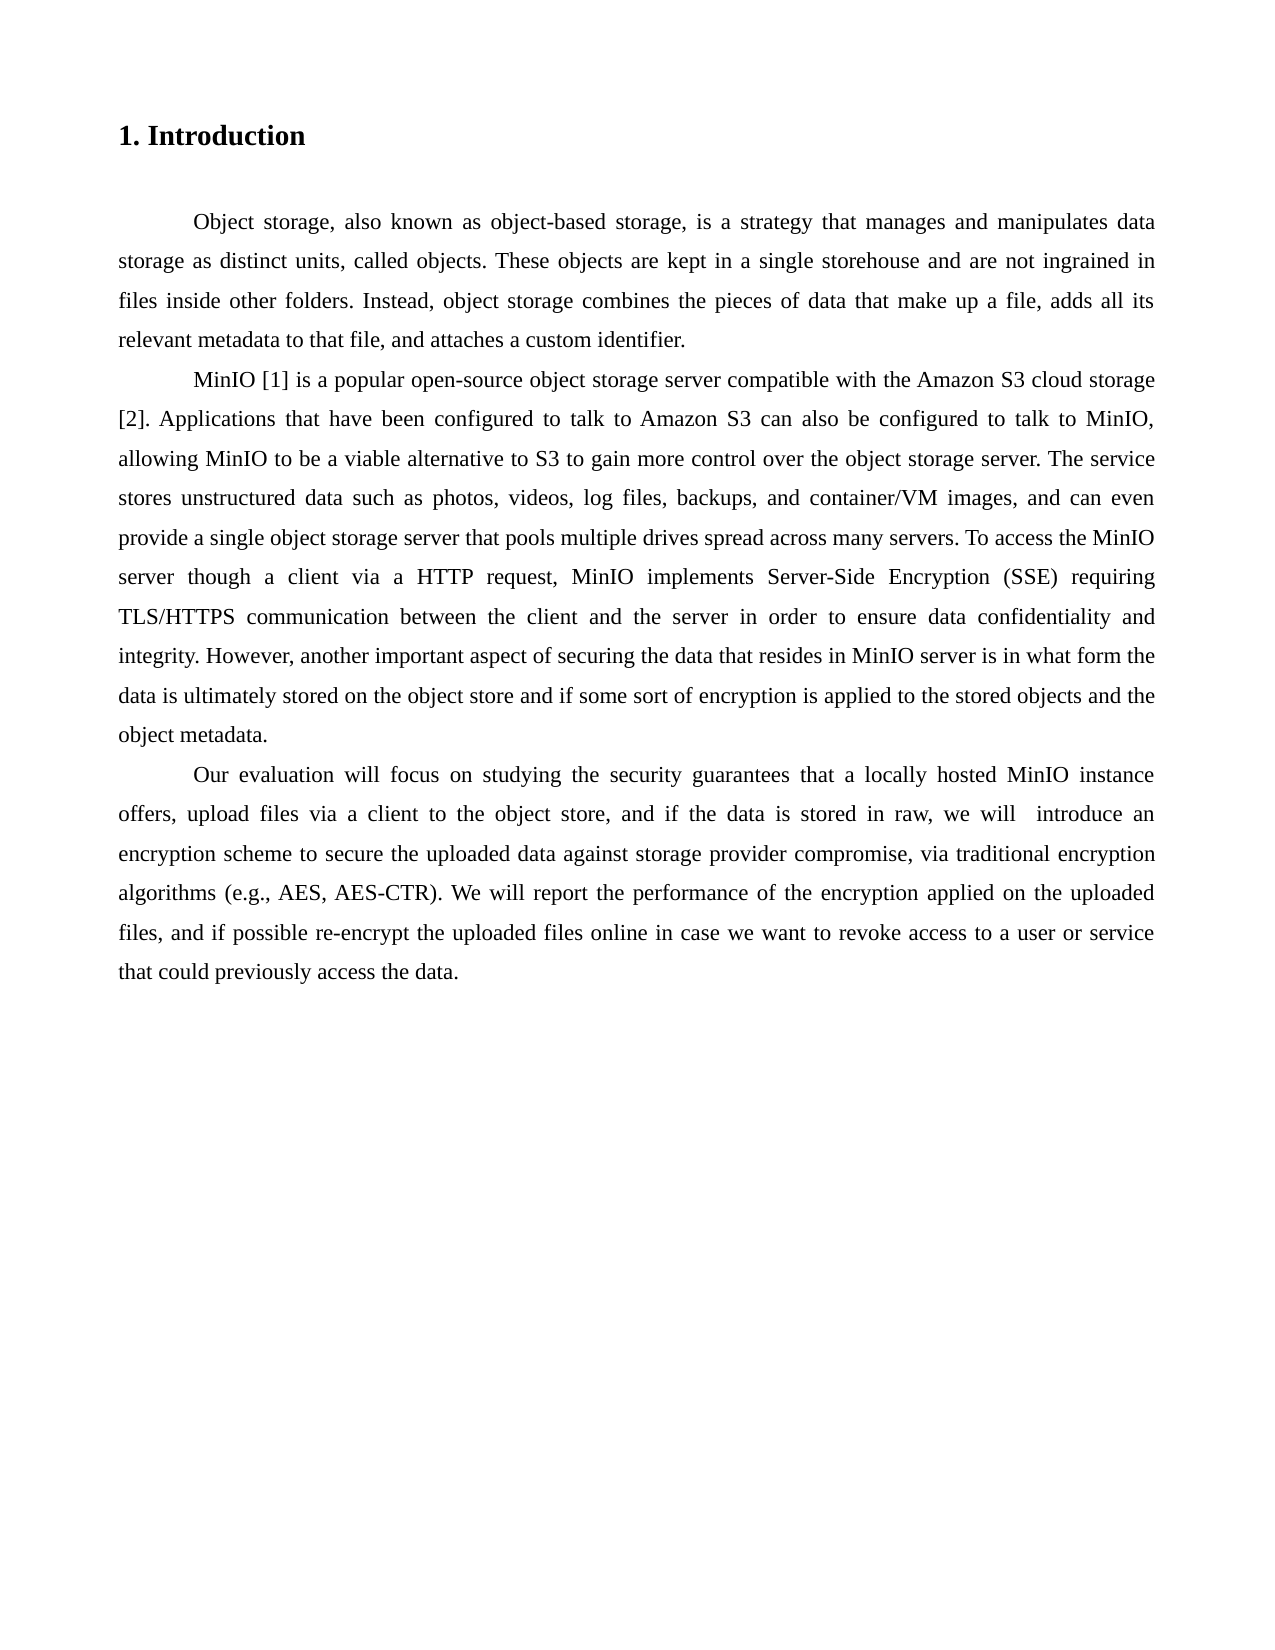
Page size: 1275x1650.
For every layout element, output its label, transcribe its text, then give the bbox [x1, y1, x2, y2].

text Our evaluation will focus on studying the security guarantees that a locally hosted MinIO instance offers, upload files via a client to the object store, and if the data is stored in raw, we will introduce an encryption scheme to secure the uploaded data against storage provider compromise, via traditional encryption algorithms (e.g., AES, AES-CTR). We will report the performance of the encryption applied on the uploaded files, and if possible re-encrypt the uploaded files online in case we want to revoke access to a user or service that could previously access the data. [118, 761, 1157, 984]
text MinIO [1] is a popular open-source object storage server compatible with the Amazon S3 cloud storage [2]. Applications that have been configured to talk to Amazon S3 can also be configured to talk to MinIO, allowing MinIO to be a viable alternative to S3 to gain more control over the object storage server. The service stores unstructured data such as photos, videos, log files, backups, and container/VM images, and can even provide a single object storage server that pools multiple drives spread across many servers. To access the MinIO server though a client via a HTTP request, MinIO implements Server-Side Encryption (SSE) requiring TLS/HTTPS communication between the client and the server in order to ensure data confidentiality and integrity. However, another important aspect of securing the data that resides in MinIO server is in what form the data is ultimately stored on the object store and if some sort of encryption is applied to the stored objects and the object metadata. [118, 366, 1157, 747]
text Object storage, also known as object-based storage, is a strategy that manages and manipulates data storage as distinct units, called objects. These objects are kept in a single storehouse and are not ingrained in files inside other folders. Instead, object storage combines the pieces of data that make up a file, adds all its relevant metadata to that file, and attaches a custom identifier. [118, 208, 1157, 353]
text 1. Introduction [118, 118, 1157, 152]
